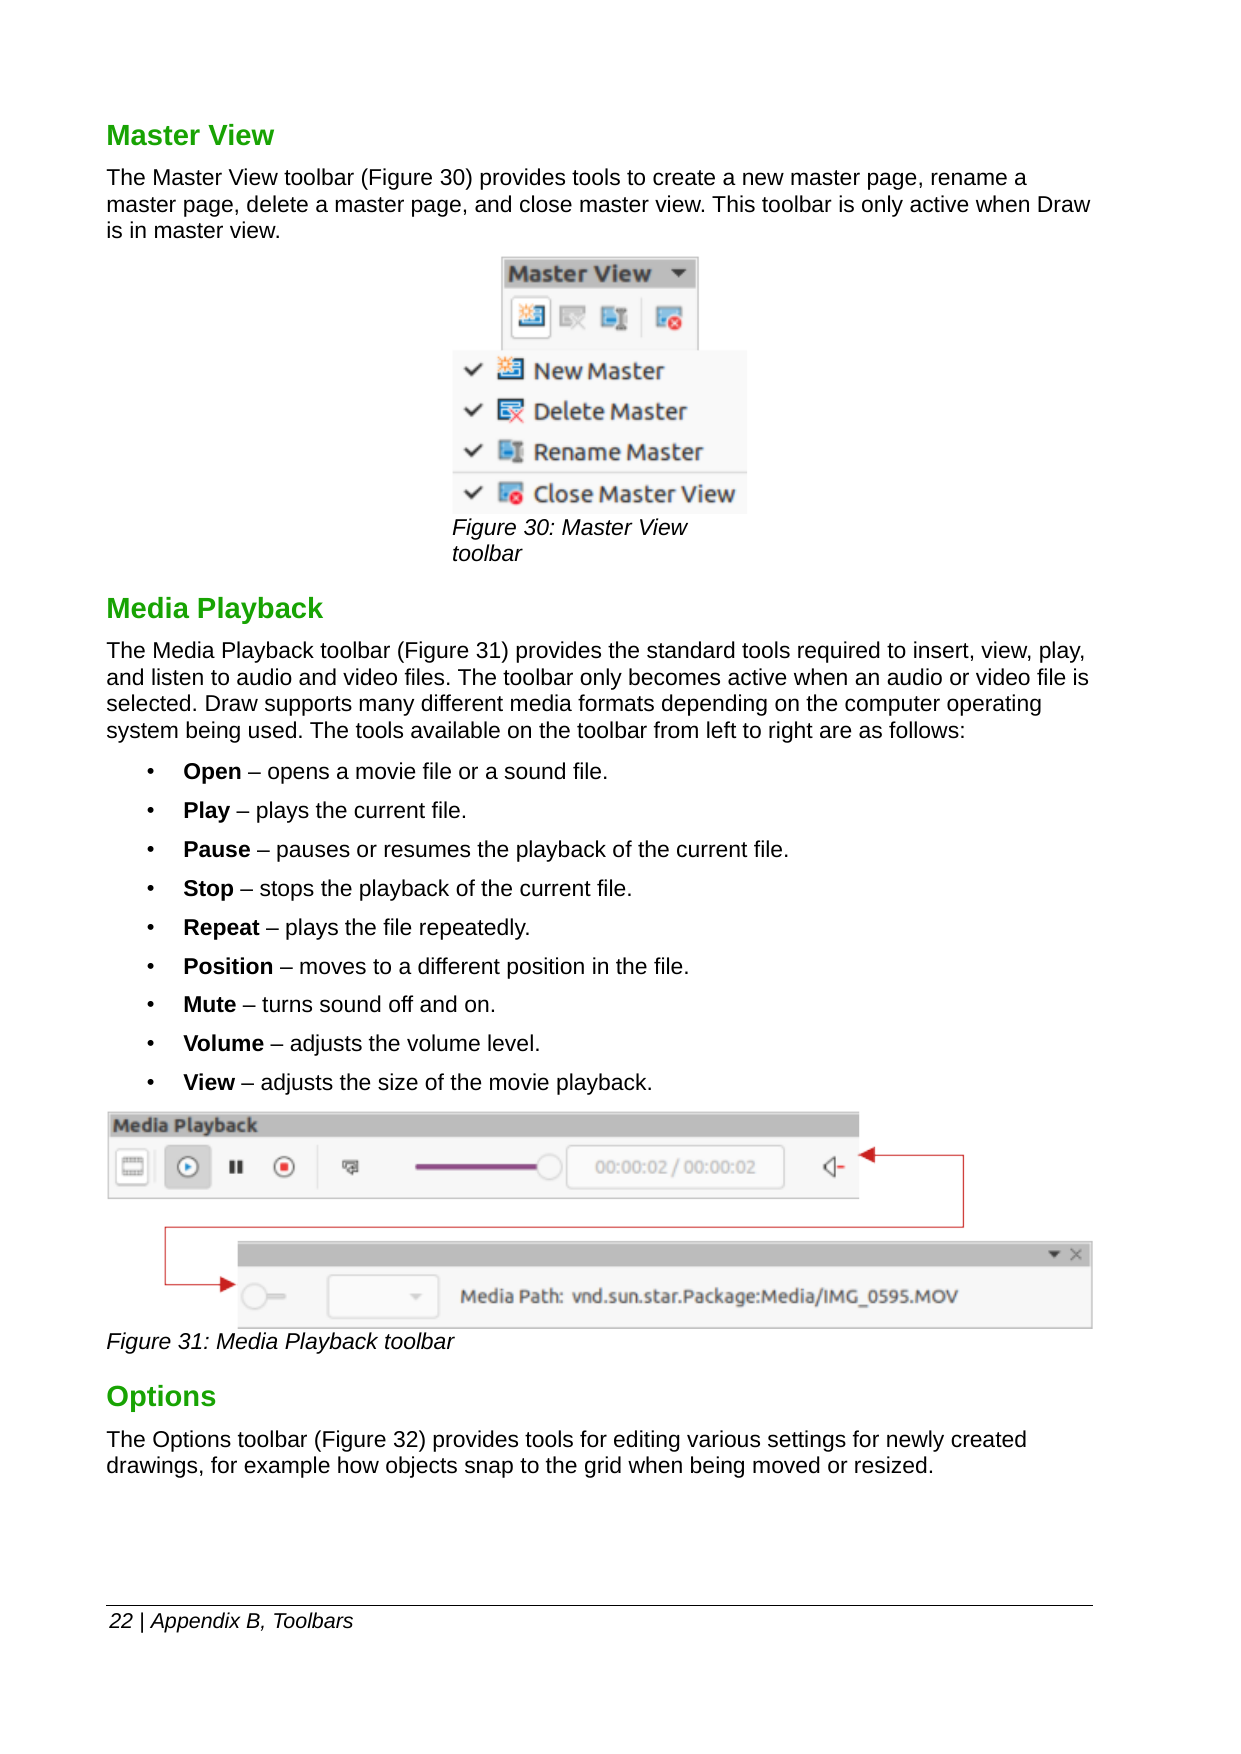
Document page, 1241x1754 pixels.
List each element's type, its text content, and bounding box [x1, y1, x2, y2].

picture [106, 1111, 1093, 1329]
subtitle Options [106, 1379, 1093, 1413]
subtitle Master View [106, 118, 1093, 152]
list Volume – adjusts the volume level. [144, 1027, 1093, 1057]
list Pause – pauses or resumes the playback of the current file. [144, 833, 1093, 862]
list Position – moves to a different position in the file. [144, 950, 1093, 979]
text The Options toolbar (Figure 32) provides tools for editing various settings for newly created drawings, for example how objects snap to the grid when being moved or resized. [106, 1426, 1093, 1478]
list Open – opens a movie file or a sound file. [144, 755, 1093, 785]
picture [451, 255, 748, 514]
text Figure 30: Master View toolbar [452, 514, 747, 566]
list Play – plays the current file. [144, 794, 1093, 823]
text Figure 31: Media Playback toolbar [106, 1329, 1093, 1354]
list View – adjusts the size of the movie playback. [144, 1066, 1093, 1098]
text The Master View toolbar (Figure 30) provides tools to create a new master page, rename a master page, delete a master page, and close master view. This toolbar is only active when Draw is in master view. [106, 164, 1093, 243]
list Stop – stops the playback of the current file. [144, 872, 1093, 901]
list Repeat – plays the file repeatedly. [144, 911, 1093, 940]
text The Media Playback toolbar (Figure 31) provides the standard tools required to insert, view, play, and listen to audio and video files. The toolbar only becomes active when an audio or video file is selected. Draw supports many different media formats depending on the computer operating system being used. The tools available on the toolbar from left to right are as follows: [106, 637, 1093, 743]
list Mute – turns sound off and on. [144, 988, 1093, 1018]
subtitle Media Playback [106, 591, 1093, 625]
